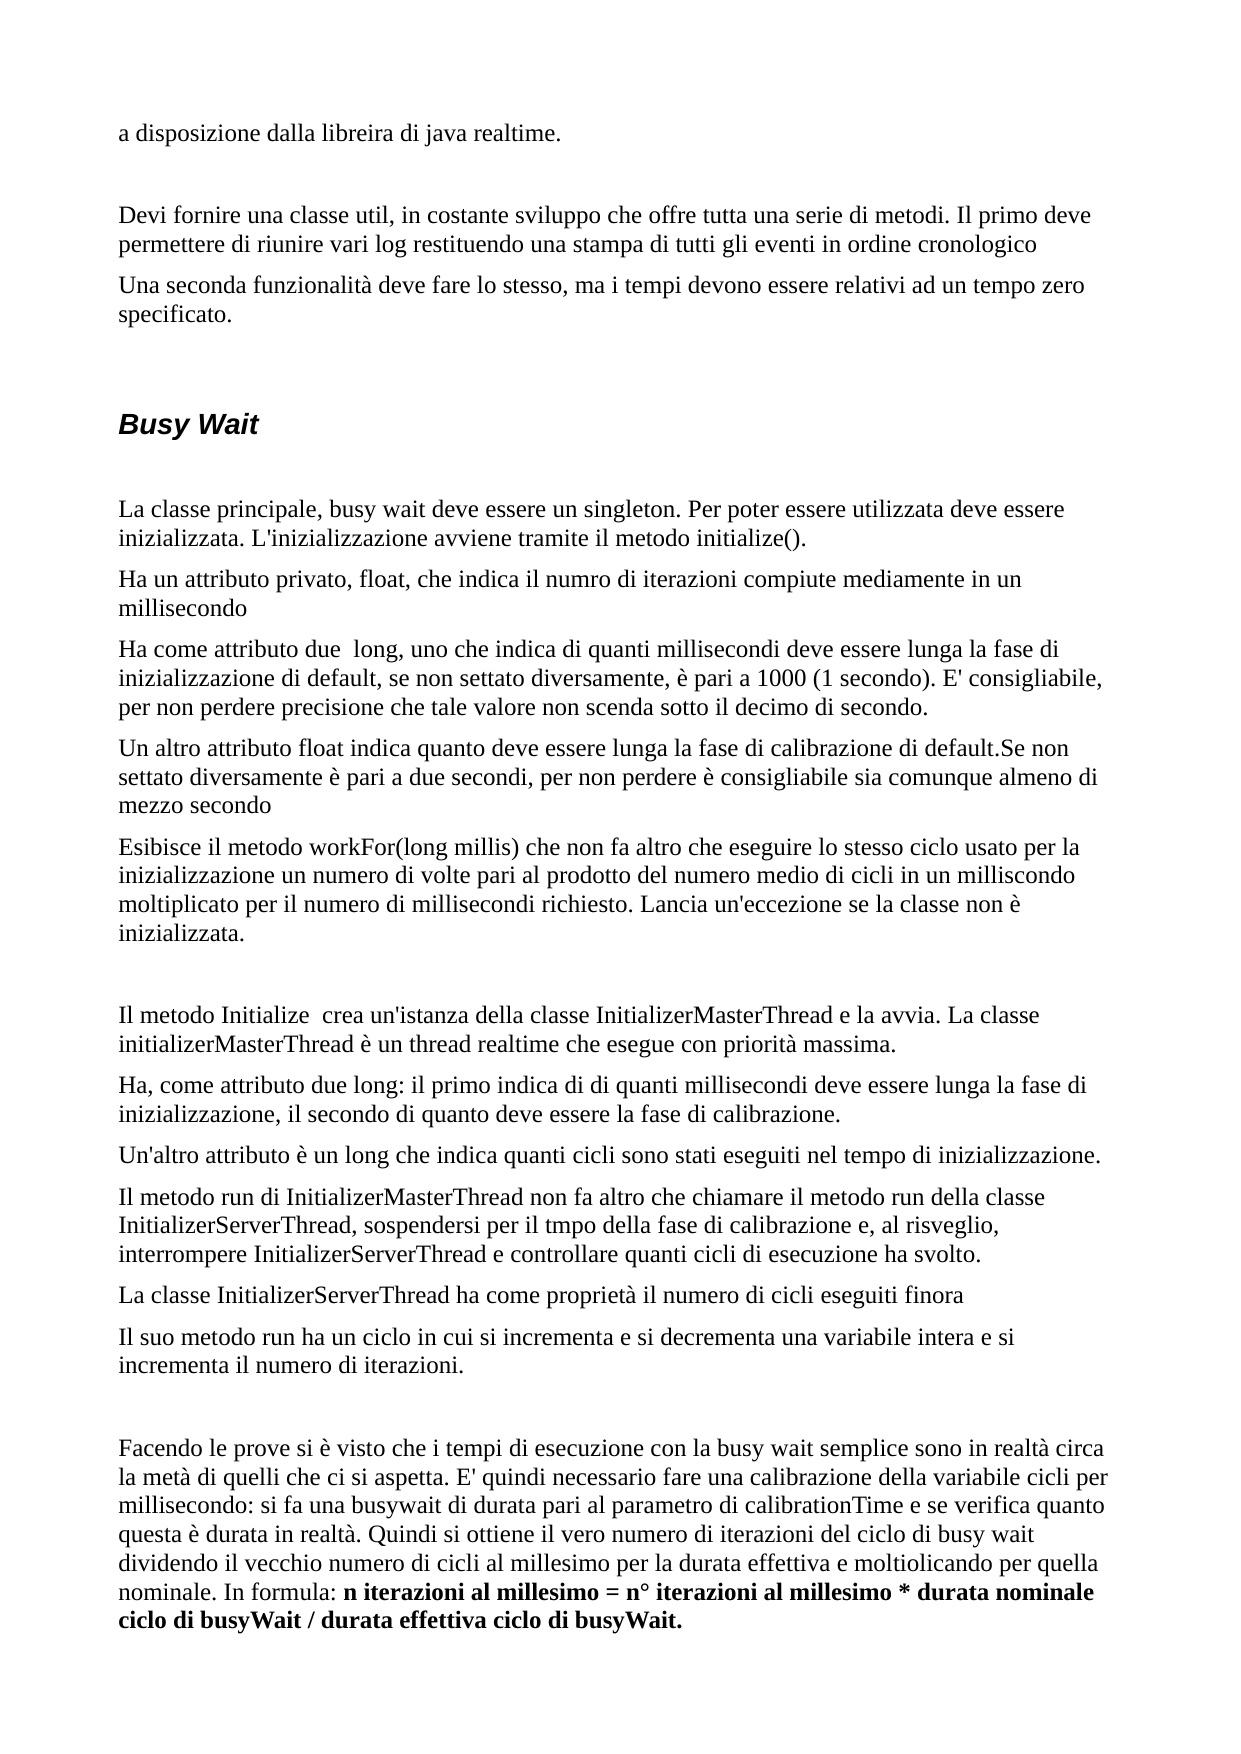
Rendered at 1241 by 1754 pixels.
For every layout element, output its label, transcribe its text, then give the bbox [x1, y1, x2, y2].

text Il suo metodo run ha un ciclo in cui si incrementa e si decrementa una variabile intera e si incrementa il numero di iterazioni. [118, 1322, 1122, 1379]
text Un altro attributo float indica quanto deve essere lunga la fase di calibrazione di default.Se non settato diversamente è pari a due secondi, per non perdere è consigliabile sia comunque almeno di mezzo secondo [118, 733, 1122, 819]
text La classe InitializerServerThread ha come proprietà il numero di cicli eseguiti finora [118, 1280, 1122, 1309]
text Una seconda funzionalità deve fare lo stesso, ma i tempi devono essere relativi ad un tempo zero specificato. [118, 271, 1122, 328]
text Facendo le prove si è visto che i tempi di esecuzione con la busy wait semplice sono in realtà circa la metà di quelli che ci si aspetta. E' quindi necessario fare una calibrazione della variabile cicli per millisecondo: si fa una busywait di durata pari al parametro di calibrationTime e se verifica quanto questa è durata in realtà. Quindi si ottiene il vero numero di iterazioni del ciclo di busy wait dividendo il vecchio numero di cicli al millesimo per la durata effettiva e moltiolicando per quella nominale. In formula: n iterazioni al millesimo = n° iterazioni al millesimo * durata nominale ciclo di busyWait / durata effettiva ciclo di busyWait. [118, 1433, 1122, 1634]
text Il metodo Initialize crea un'istanza della classe InitializerMasterThread e la avvia. La classe initializerMasterThread è un thread realtime che esegue con priorità massima. [118, 1000, 1122, 1058]
text Ha un attributo privato, float, che indica il numro di iterazioni compiute mediamente in un millisecondo [118, 564, 1122, 622]
text La classe principale, busy wait deve essere un singleton. Per poter essere utilizzata deve essere inizializzata. L'inizializzazione avviene tramite il metodo initialize(). [118, 494, 1122, 552]
text Ha come attributo due long, uno che indica di quanti millisecondi deve essere lunga la fase di inizializzazione di default, se non settato diversamente, è pari a 1000 (1 secondo). E' consigliabile, per non perdere precisione che tale valore non scenda sotto il decimo di secondo. [118, 634, 1122, 720]
text Il metodo run di InitializerMasterThread non fa altro che chiamare il metodo run della classe InitializerServerThread, sospendersi per il tmpo della fase di calibrazione e, al risveglio, interrompere InitializerServerThread e controllare quanti cicli di esecuzione ha svolto. [118, 1182, 1122, 1268]
text Ha, come attributo due long: il primo indica di di quanti millisecondi deve essere lunga la fase di inizializzazione, il secondo di quanto deve essere la fase di calibrazione. [118, 1070, 1122, 1128]
text Devi fornire una classe util, in costante sviluppo che offre tutta una serie di metodi. Il primo deve permettere di riunire vari log restituendo una stampa di tutti gli eventi in ordine cronologico [118, 201, 1122, 258]
text a disposizione dalla libreira di java realtime. [118, 118, 1122, 147]
text Un'altro attributo è un long che indica quanti cicli sono stati eseguiti nel tempo di inizializzazione. [118, 1140, 1122, 1169]
text Esibisce il metodo workFor(long millis) che non fa altro che eseguire lo stesso ciclo usato per la inizializzazione un numero di volte pari al prodotto del numero medio di cicli in un milliscondo moltiplicato per il numero di millisecondi richiesto. Lancia un'eccezione se la classe non è inizializzata. [118, 832, 1122, 947]
subtitle Busy Wait [118, 407, 1122, 440]
